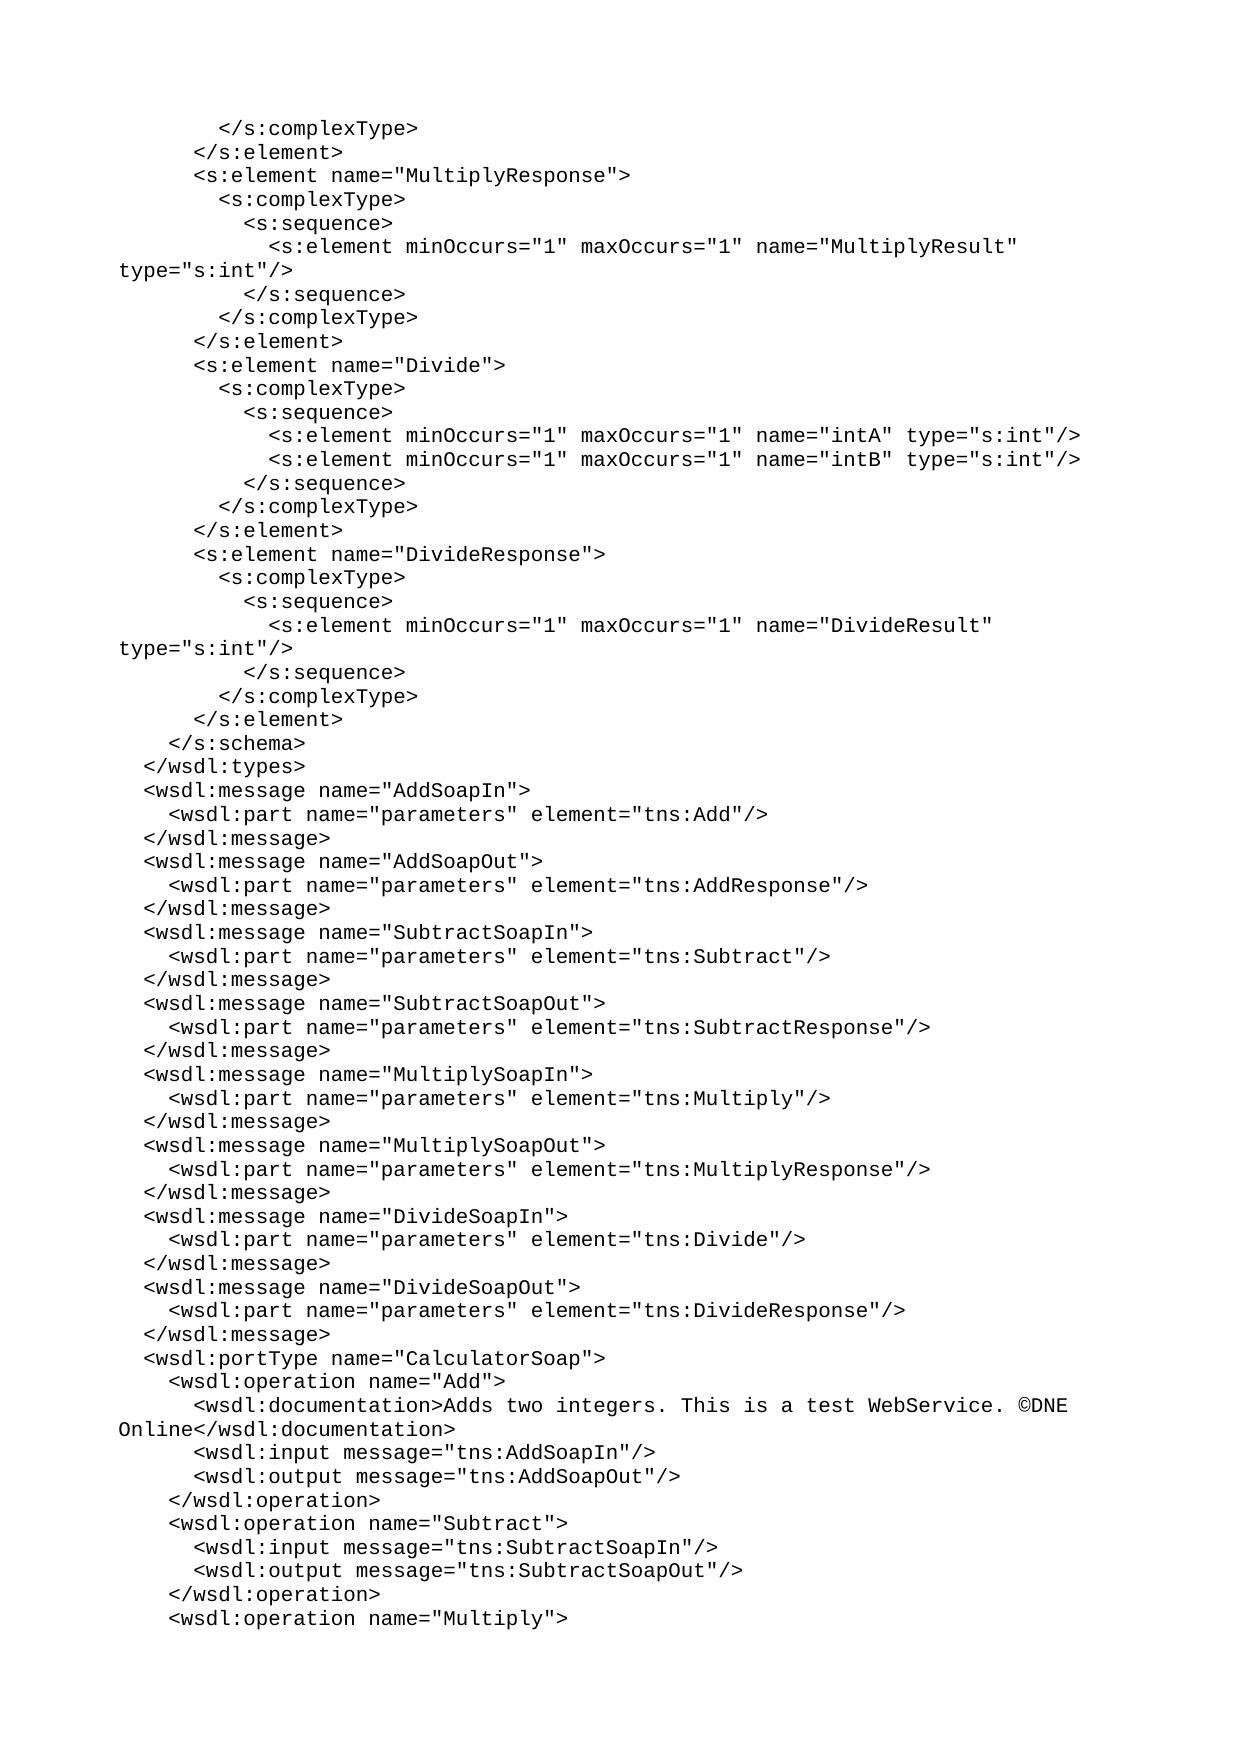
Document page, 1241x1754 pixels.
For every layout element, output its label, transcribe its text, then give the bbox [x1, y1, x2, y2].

text <wsdl:portType name="CalculatorSoap"> [118, 1348, 1122, 1371]
text <wsdl:operation name="Add"> [118, 1371, 1122, 1395]
text <s:element name="DivideResponse"> [118, 544, 1122, 567]
text </s:schema> [118, 733, 1122, 757]
text <s:element name="MultiplyResponse"> [118, 165, 1122, 189]
text </s:element> [118, 142, 1122, 165]
text <s:element minOccurs="1" maxOccurs="1" name="intB" type="s:int"/> [118, 449, 1122, 473]
text <wsdl:message name="SubtractSoapIn"> [118, 922, 1122, 946]
text </wsdl:message> [118, 1324, 1122, 1348]
text </s:sequence> [118, 473, 1122, 496]
text <s:complexType> [118, 378, 1122, 402]
text </wsdl:operation> [118, 1584, 1122, 1608]
text </wsdl:operation> [118, 1489, 1122, 1513]
text <wsdl:part name="parameters" element="tns:Add"/> [118, 804, 1122, 827]
text </s:complexType> [118, 118, 1122, 142]
text <s:element minOccurs="1" maxOccurs="1" name="DivideResult" type="s:int"/> [118, 615, 1122, 662]
text <wsdl:part name="parameters" element="tns:MultiplyResponse"/> [118, 1158, 1122, 1182]
text </wsdl:message> [118, 898, 1122, 922]
text <s:complexType> [118, 189, 1122, 213]
text <wsdl:message name="SubtractSoapOut"> [118, 993, 1122, 1017]
text <wsdl:input message="tns:AddSoapIn"/> [118, 1442, 1122, 1466]
text </s:sequence> [118, 284, 1122, 307]
text <wsdl:part name="parameters" element="tns:Multiply"/> [118, 1088, 1122, 1111]
text </s:element> [118, 520, 1122, 544]
text </s:complexType> [118, 307, 1122, 331]
text </s:sequence> [118, 662, 1122, 686]
text <wsdl:output message="tns:SubtractSoapOut"/> [118, 1561, 1122, 1584]
text <wsdl:part name="parameters" element="tns:Divide"/> [118, 1229, 1122, 1253]
text <wsdl:operation name="Subtract"> [118, 1513, 1122, 1537]
text <wsdl:input message="tns:SubtractSoapIn"/> [118, 1537, 1122, 1561]
text <wsdl:output message="tns:AddSoapOut"/> [118, 1466, 1122, 1489]
text <wsdl:message name="DivideSoapOut"> [118, 1277, 1122, 1300]
text <wsdl:part name="parameters" element="tns:SubtractResponse"/> [118, 1017, 1122, 1040]
text <wsdl:message name="MultiplySoapOut"> [118, 1135, 1122, 1158]
text </s:complexType> [118, 496, 1122, 520]
text <wsdl:message name="AddSoapOut"> [118, 851, 1122, 875]
text <s:element minOccurs="1" maxOccurs="1" name="MultiplyResult" type="s:int"/> [118, 236, 1122, 284]
text <wsdl:part name="parameters" element="tns:Subtract"/> [118, 946, 1122, 969]
text <wsdl:message name="DivideSoapIn"> [118, 1206, 1122, 1229]
text </s:element> [118, 709, 1122, 733]
text </wsdl:message> [118, 969, 1122, 993]
text </wsdl:message> [118, 1111, 1122, 1135]
text <s:sequence> [118, 591, 1122, 615]
text </wsdl:types> [118, 757, 1122, 780]
text </wsdl:message> [118, 1040, 1122, 1064]
text <wsdl:part name="parameters" element="tns:DivideResponse"/> [118, 1300, 1122, 1324]
text <s:complexType> [118, 567, 1122, 591]
text <s:element name="Divide"> [118, 354, 1122, 378]
text <wsdl:message name="AddSoapIn"> [118, 780, 1122, 804]
text <s:sequence> [118, 402, 1122, 426]
text <wsdl:documentation>Adds two integers. This is a test WebService. ©DNE Online</wsdl:documentation> [118, 1395, 1122, 1442]
text </wsdl:message> [118, 1182, 1122, 1206]
text <wsdl:message name="MultiplySoapIn"> [118, 1064, 1122, 1088]
text <wsdl:operation name="Multiply"> [118, 1608, 1122, 1631]
text </s:complexType> [118, 686, 1122, 709]
text </wsdl:message> [118, 827, 1122, 851]
text </s:element> [118, 331, 1122, 354]
text <s:sequence> [118, 213, 1122, 236]
text <wsdl:part name="parameters" element="tns:AddResponse"/> [118, 875, 1122, 898]
text </wsdl:message> [118, 1253, 1122, 1277]
text <s:element minOccurs="1" maxOccurs="1" name="intA" type="s:int"/> [118, 426, 1122, 449]
